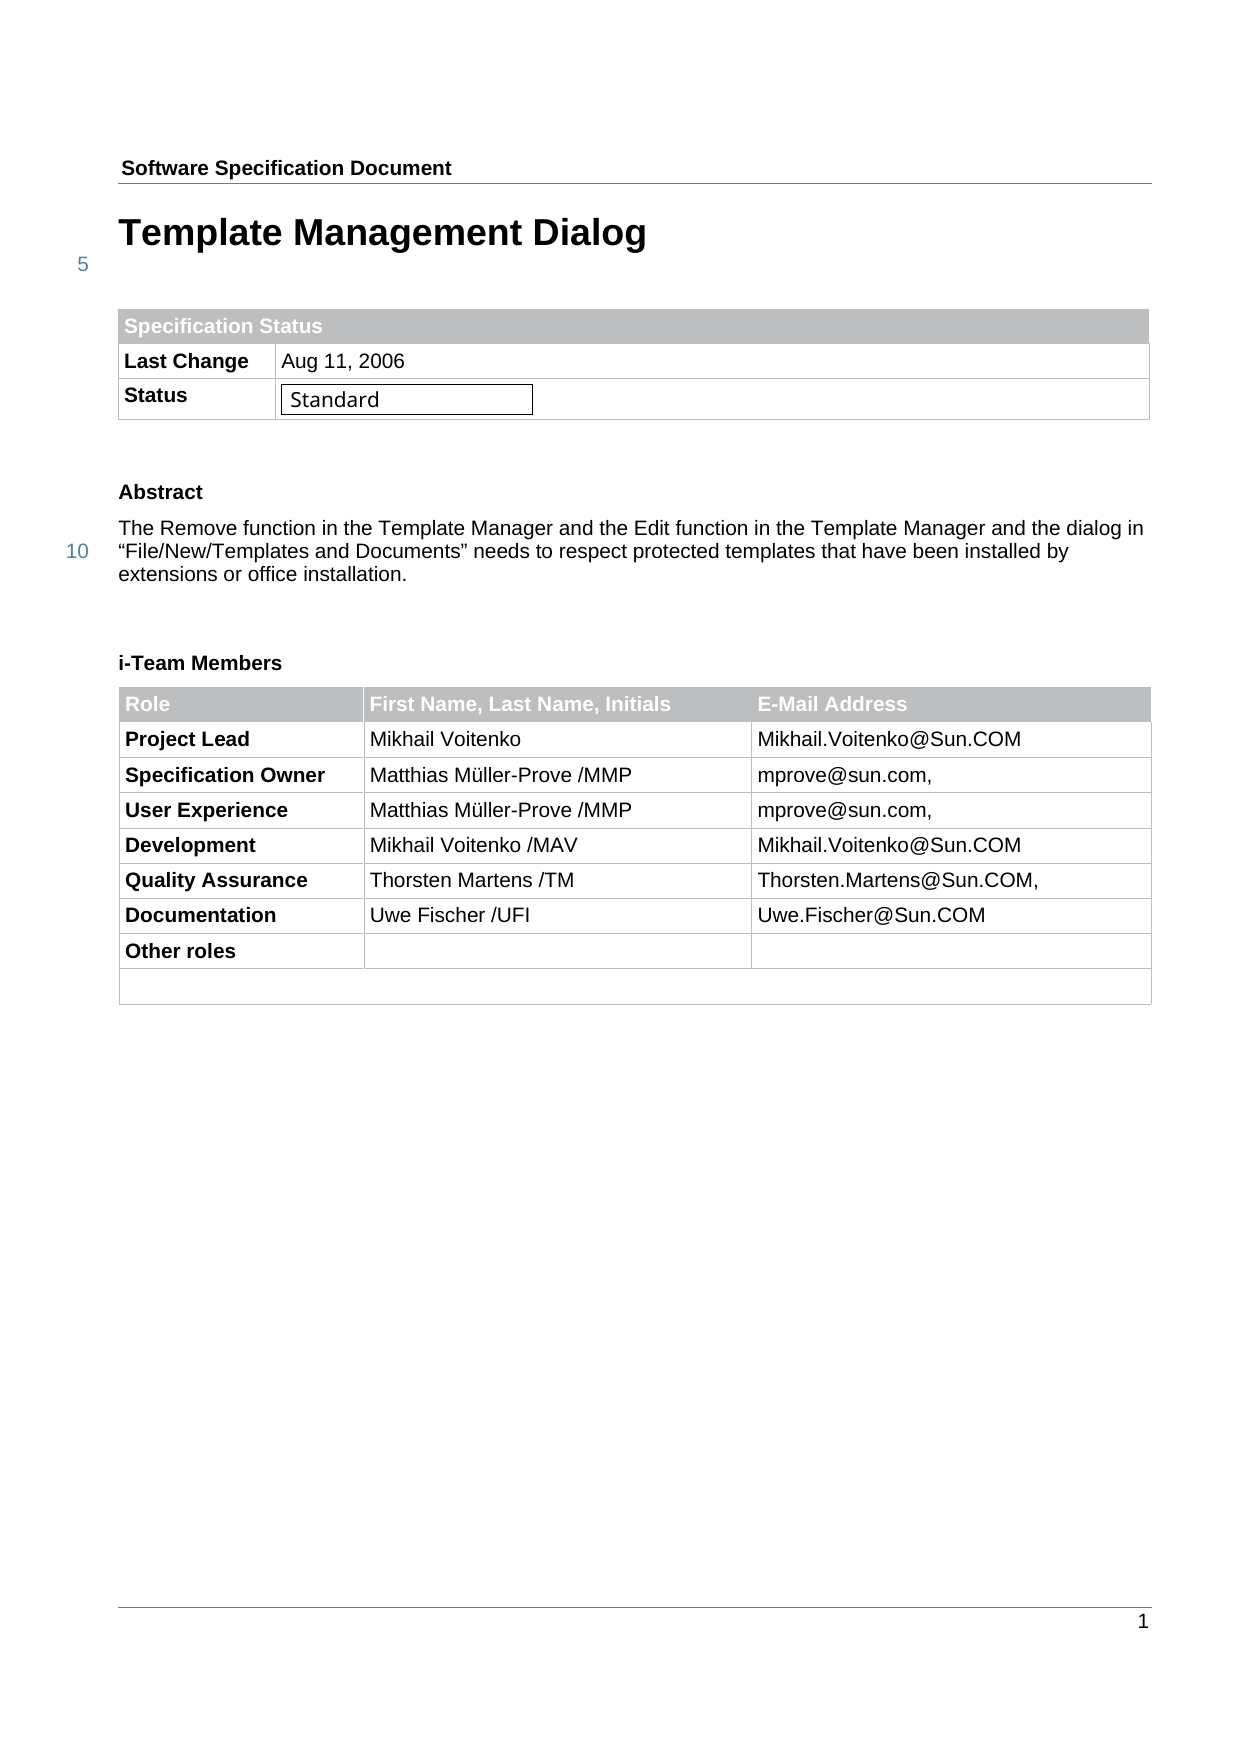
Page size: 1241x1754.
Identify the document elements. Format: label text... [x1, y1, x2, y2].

table_cell Matthias Müller-Prove /MMP [365, 793, 751, 828]
table_cell Development [120, 829, 363, 863]
table_cell [752, 934, 1151, 968]
table_cell Matthias Müller-Prove /MMP [365, 758, 751, 792]
table_cell Documentation [120, 899, 363, 933]
table_cell Quality Assurance [120, 864, 363, 898]
text Template Management Dialog [118, 211, 1152, 253]
table_cell Specification Owner [120, 758, 363, 792]
table_cell Mikhail Voitenko [365, 722, 751, 757]
table_cell Project Lead [120, 722, 363, 757]
table_cell <State reason here, if one role is not represented in i-Team.> [120, 969, 1151, 1004]
subtitle i-Team Members [118, 651, 1152, 674]
text The Remove function in the Template Manager and the Edit function in the Template Manager and the dialog in “File/New/Templates and Documents” needs to respect protected templates that have been installed by extensions or office installation. [118, 516, 1152, 586]
table_cell Mikhail.Voitenko@Sun.COM [752, 829, 1151, 863]
table_cell Aug 11, 2006 [276, 344, 1149, 378]
table_cell Last Change [119, 344, 275, 378]
table_cell PRELIMINARY status is the initial conception of a specification. STANDARD A specification with status Standard is considered to be stable and has the approval of the i-Team. OBSOLETE An Obsolete specification is a specification that has been identified unnecessary. For example due to; technology changes or changes in other standards or specifications. [276, 379, 1149, 419]
table_cell Thorsten Martens /TM [365, 864, 751, 898]
table_cell Status [119, 379, 275, 419]
table_header E-Mail Address [751, 687, 1151, 722]
table_cell Mikhail Voitenko /MAV [365, 829, 751, 863]
table_cell User Experience [120, 793, 363, 828]
table_header First Name, Last Name, Initials [364, 687, 751, 722]
table_header Role [119, 687, 363, 722]
table_header Specification Status [118, 309, 1149, 343]
table_cell Other roles [120, 934, 363, 968]
table_cell Mikhail.Voitenko@Sun.COM [752, 722, 1151, 757]
table_cell Uwe Fischer /UFI [365, 899, 751, 933]
table_cell Uwe.Fischer@Sun.COM [752, 899, 1151, 933]
table_cell [365, 934, 751, 968]
text Software Specification Document [118, 154, 1152, 183]
table_cell Thorsten.Martens@Sun.COM, [752, 864, 1151, 898]
subtitle Abstract [118, 480, 1152, 503]
table_cell mprove@sun.com, [752, 758, 1151, 792]
table_cell mprove@sun.com, [752, 793, 1151, 828]
